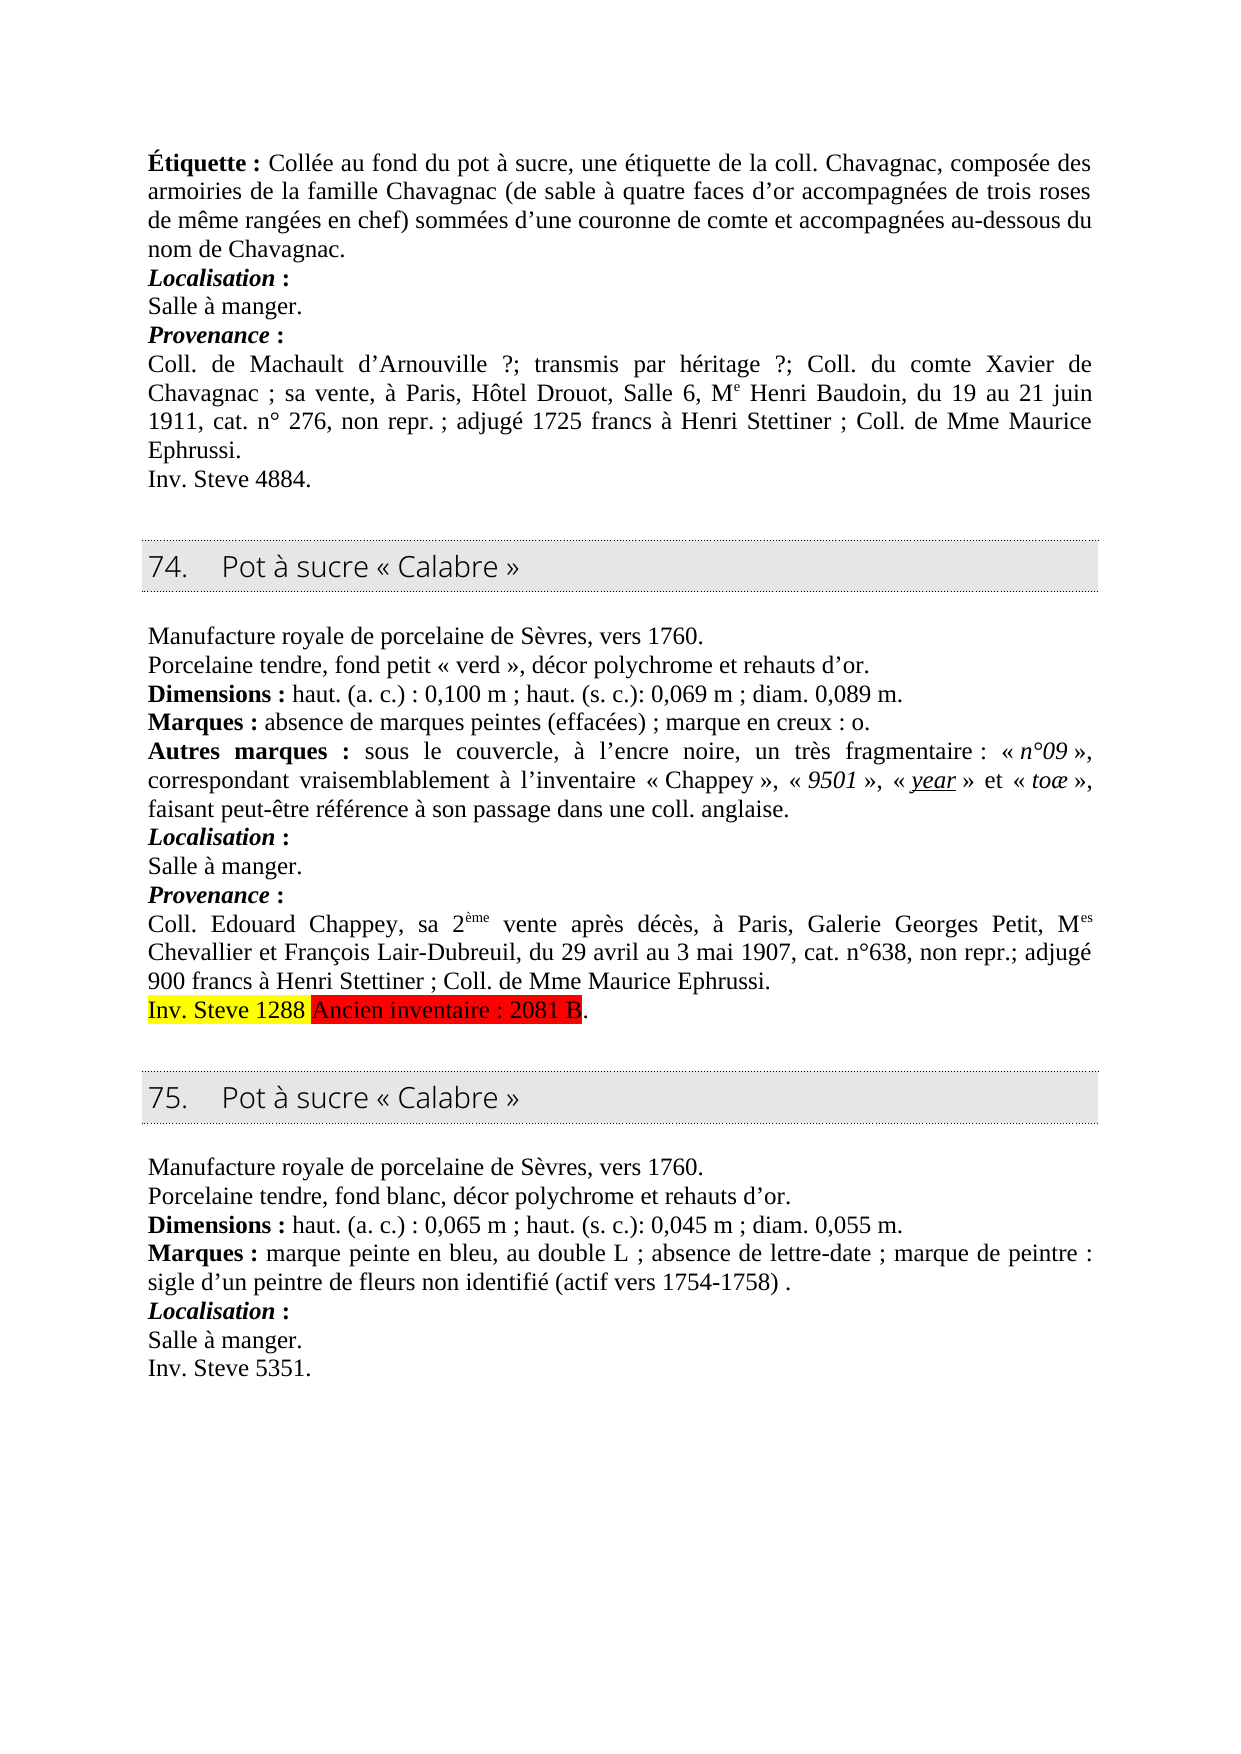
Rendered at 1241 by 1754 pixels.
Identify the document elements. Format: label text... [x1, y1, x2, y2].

text Salle à manger. [148, 851, 1093, 880]
text Manufacture royale de porcelaine de Sèvres, vers 1760. [148, 1152, 1093, 1181]
text Localisation : [148, 1296, 1093, 1325]
text Marques : marque peinte en bleu, au double L ; absence de lettre-date ; marque de peintre : sigle d’un peintre de fleurs non identifié (actif vers 1754-1758) . [148, 1238, 1093, 1296]
text Inv. Steve 4884. [148, 464, 1093, 493]
text Coll. de Machault d’Arnouville ?; transmis par héritage ?; Coll. du comte Xavier de Chavagnac ; sa vente, à Paris, Hôtel Drouot, Salle 6, Me Henri Baudoin, du 19 au 21 juin 1911, cat. n° 276, non repr. ; adjugé 1725 francs à Henri Stettiner ; Coll. de Mme Maurice Ephrussi. [148, 349, 1093, 464]
text Porcelaine tendre, fond blanc, décor polychrome et rehauts d’or. [148, 1181, 1093, 1210]
text Inv. Steve 1288 Ancien inventaire : 2081 B. [148, 995, 1093, 1024]
text Salle à manger. [148, 291, 1093, 320]
text Manufacture royale de porcelaine de Sèvres, vers 1760. [148, 621, 1093, 650]
text Porcelaine tendre, fond petit « verd », décor polychrome et rehauts d’or. [148, 650, 1093, 679]
subtitle Pot à sucre « Calabre » [142, 540, 1098, 592]
text Dimensions : haut. (a. c.) : 0,065 m ; haut. (s. c.): 0,045 m ; diam. 0,055 m. [148, 1210, 1093, 1238]
text Marques : absence de marques peintes (effacées) ; marque en creux : o. [148, 707, 1093, 736]
text Étiquette : Collée au fond du pot à sucre, une étiquette de la coll. Chavagnac, composée des armoiries de la famille Chavagnac (de sable à quatre faces d’or accompagnées de trois roses de même rangées en chef) sommées d’une couronne de comte et accompagnées au-dessous du nom de Chavagnac. [148, 148, 1093, 263]
text Provenance : [148, 320, 1093, 349]
text Inv. Steve 5351. [148, 1353, 1093, 1382]
text Localisation : [148, 822, 1093, 851]
text Coll. Edouard Chappey, sa 2ème vente après décès, à Paris, Galerie Georges Petit, Mes Chevallier et François Lair-Dubreuil, du 29 avril au 3 mai 1907, cat. n°638, non repr.; adjugé 900 francs à Henri Stettiner ; Coll. de Mme Maurice Ephrussi. [148, 909, 1093, 995]
subtitle Pot à sucre « Calabre » [142, 1071, 1098, 1123]
text Dimensions : haut. (a. c.) : 0,100 m ; haut. (s. c.): 0,069 m ; diam. 0,089 m. [148, 679, 1093, 707]
text Autres marques : sous le couvercle, à l’encre noire, un très fragmentaire : « n°09 », correspondant vraisemblablement à l’inventaire « Chappey », « 9501 », « year » et « toæ », faisant peut-être référence à son passage dans une coll. anglaise. [148, 736, 1093, 822]
text Localisation : [148, 263, 1093, 291]
text Salle à manger. [148, 1325, 1093, 1353]
text Provenance : [148, 880, 1093, 909]
